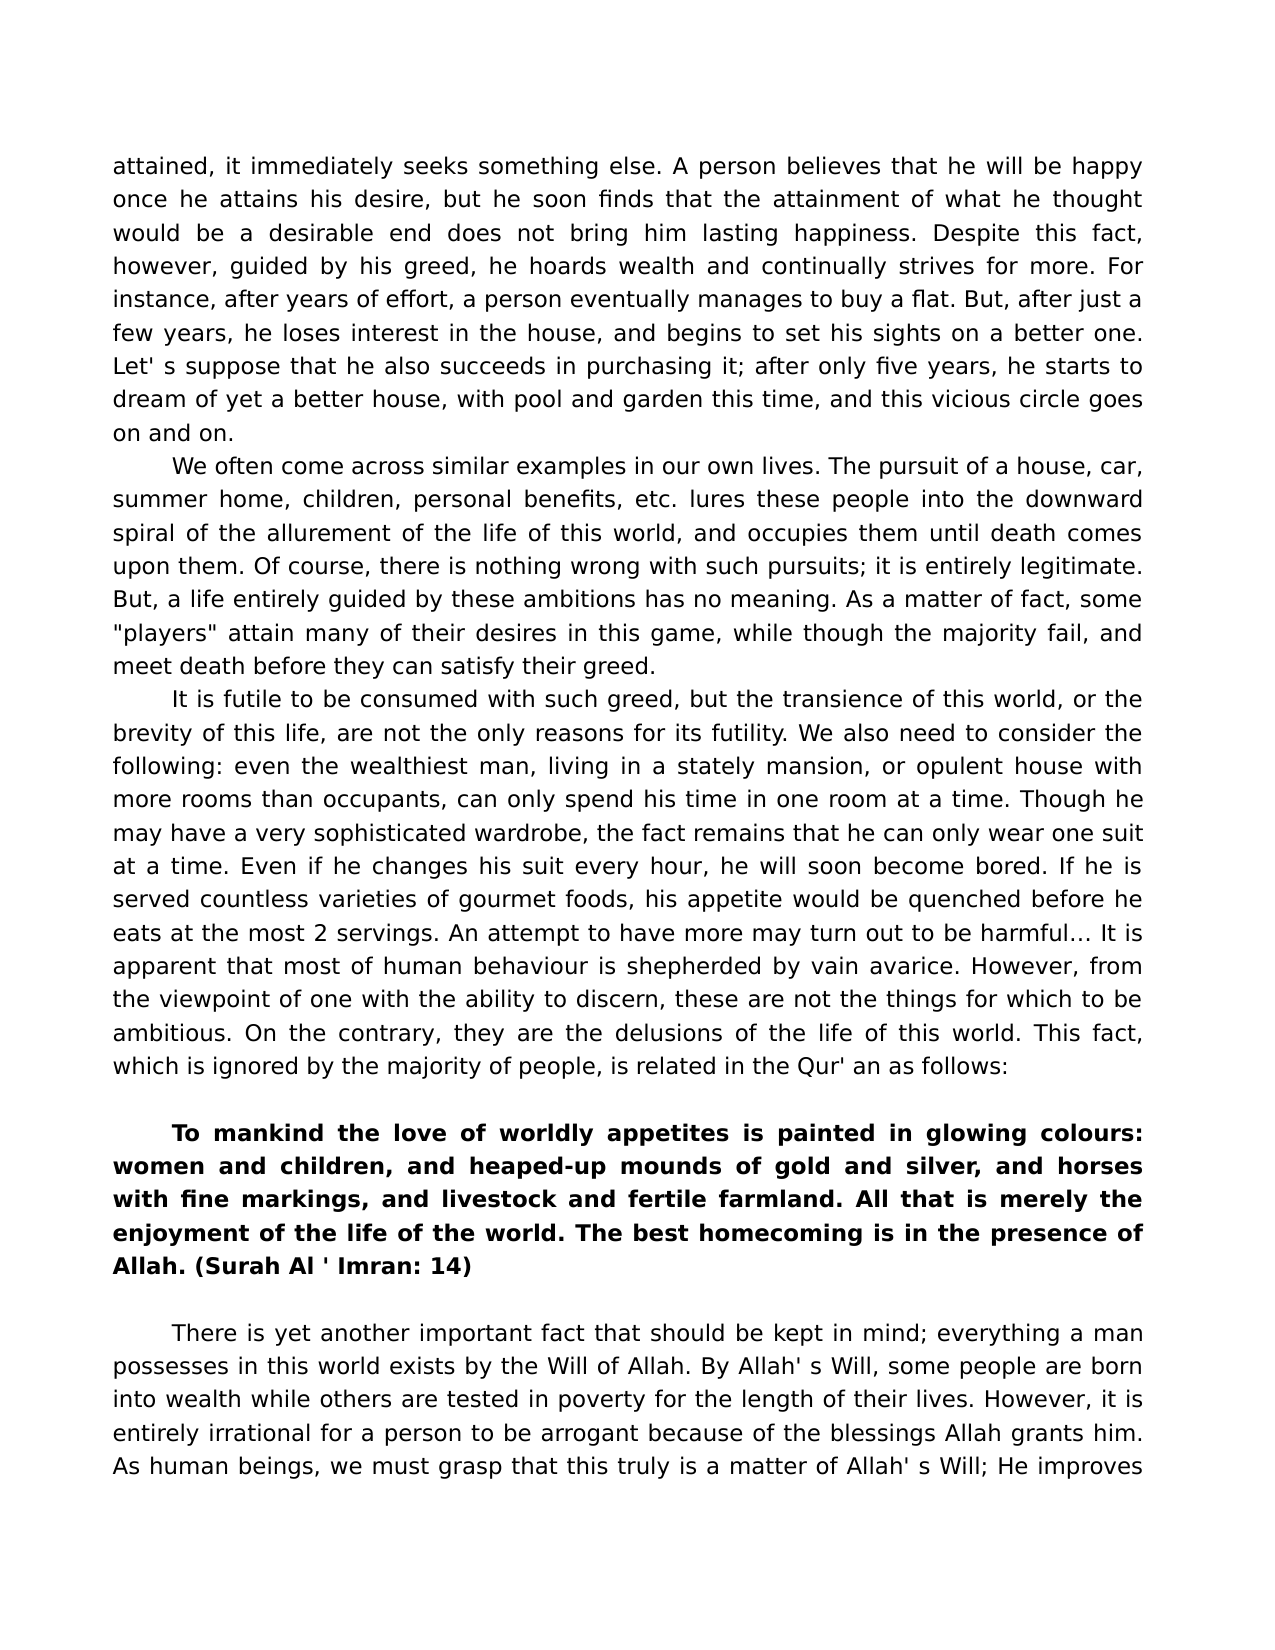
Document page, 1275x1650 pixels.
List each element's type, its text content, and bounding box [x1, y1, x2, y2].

text There is yet another important fact that should be kept in mind; everything a man possesses in this world exists by the Will of Allah. By Allah' s Will, some people are born into wealth while others are tested in poverty for the length of their lives. However, it is entirely irrational for a person to be arrogant because of the blessings Allah grants him. As human beings, we must grasp that this truly is a matter of Allah' s Will; He improves [112, 1314, 1145, 1481]
text It is futile to be consumed with such greed, but the transience of this world, or the brevity of this life, are not the only reasons for its futility. We also need to consider the following: even the wealthiest man, living in a stately mansion, or opulent house with more rooms than occupants, can only spend his time in one room at a time. Though he may have a very sophisticated wardrobe, the fact remains that he can only wear one suit at a time. Even if he changes his suit every hour, he will soon become bored. If he is served countless varieties of gourmet foods, his appetite would be quenched before he eats at the most 2 servings. An attempt to have more may turn out to be harmful… It is apparent that most of human behaviour is shepherded by vain avarice. However, from the viewpoint of one with the ability to discern, these are not the things for which to be ambitious. On the contrary, they are the delusions of the life of this world. This fact, which is ignored by the majority of people, is related in the Qur' an as follows: [112, 681, 1145, 1081]
text attained, it immediately seeks something else. A person believes that he will be happy once he attains his desire, but he soon finds that the attainment of what he thought would be a desirable end does not bring him lasting happiness. Despite this fact, however, guided by his greed, he hoards wealth and continually strives for more. For instance, after years of effort, a person eventually manages to buy a flat. But, after just a few years, he loses interest in the house, and begins to set his sights on a better one. Let' s suppose that he also succeeds in purchasing it; after only five years, he starts to dream of yet a better house, with pool and garden this time, and this vicious circle goes on and on. [112, 148, 1145, 448]
text To mankind the love of worldly appetites is painted in glowing colours: women and children, and heaped-up mounds of gold and silver, and horses with fine markings, and livestock and fertile farmland. All that is merely the enjoyment of the life of the world. The best homecoming is in the presence of Allah. (Surah Al ' Imran: 14) [112, 1114, 1145, 1281]
text We often come across similar examples in our own lives. The pursuit of a house, car, summer home, children, personal benefits, etc. lures these people into the downward spiral of the allurement of the life of this world, and occupies them until death comes upon them. Of course, there is nothing wrong with such pursuits; it is entirely legitimate. But, a life entirely guided by these ambitions has no meaning. As a matter of fact, some "players" attain many of their desires in this game, while though the majority fail, and meet death before they can satisfy their greed. [112, 448, 1145, 681]
